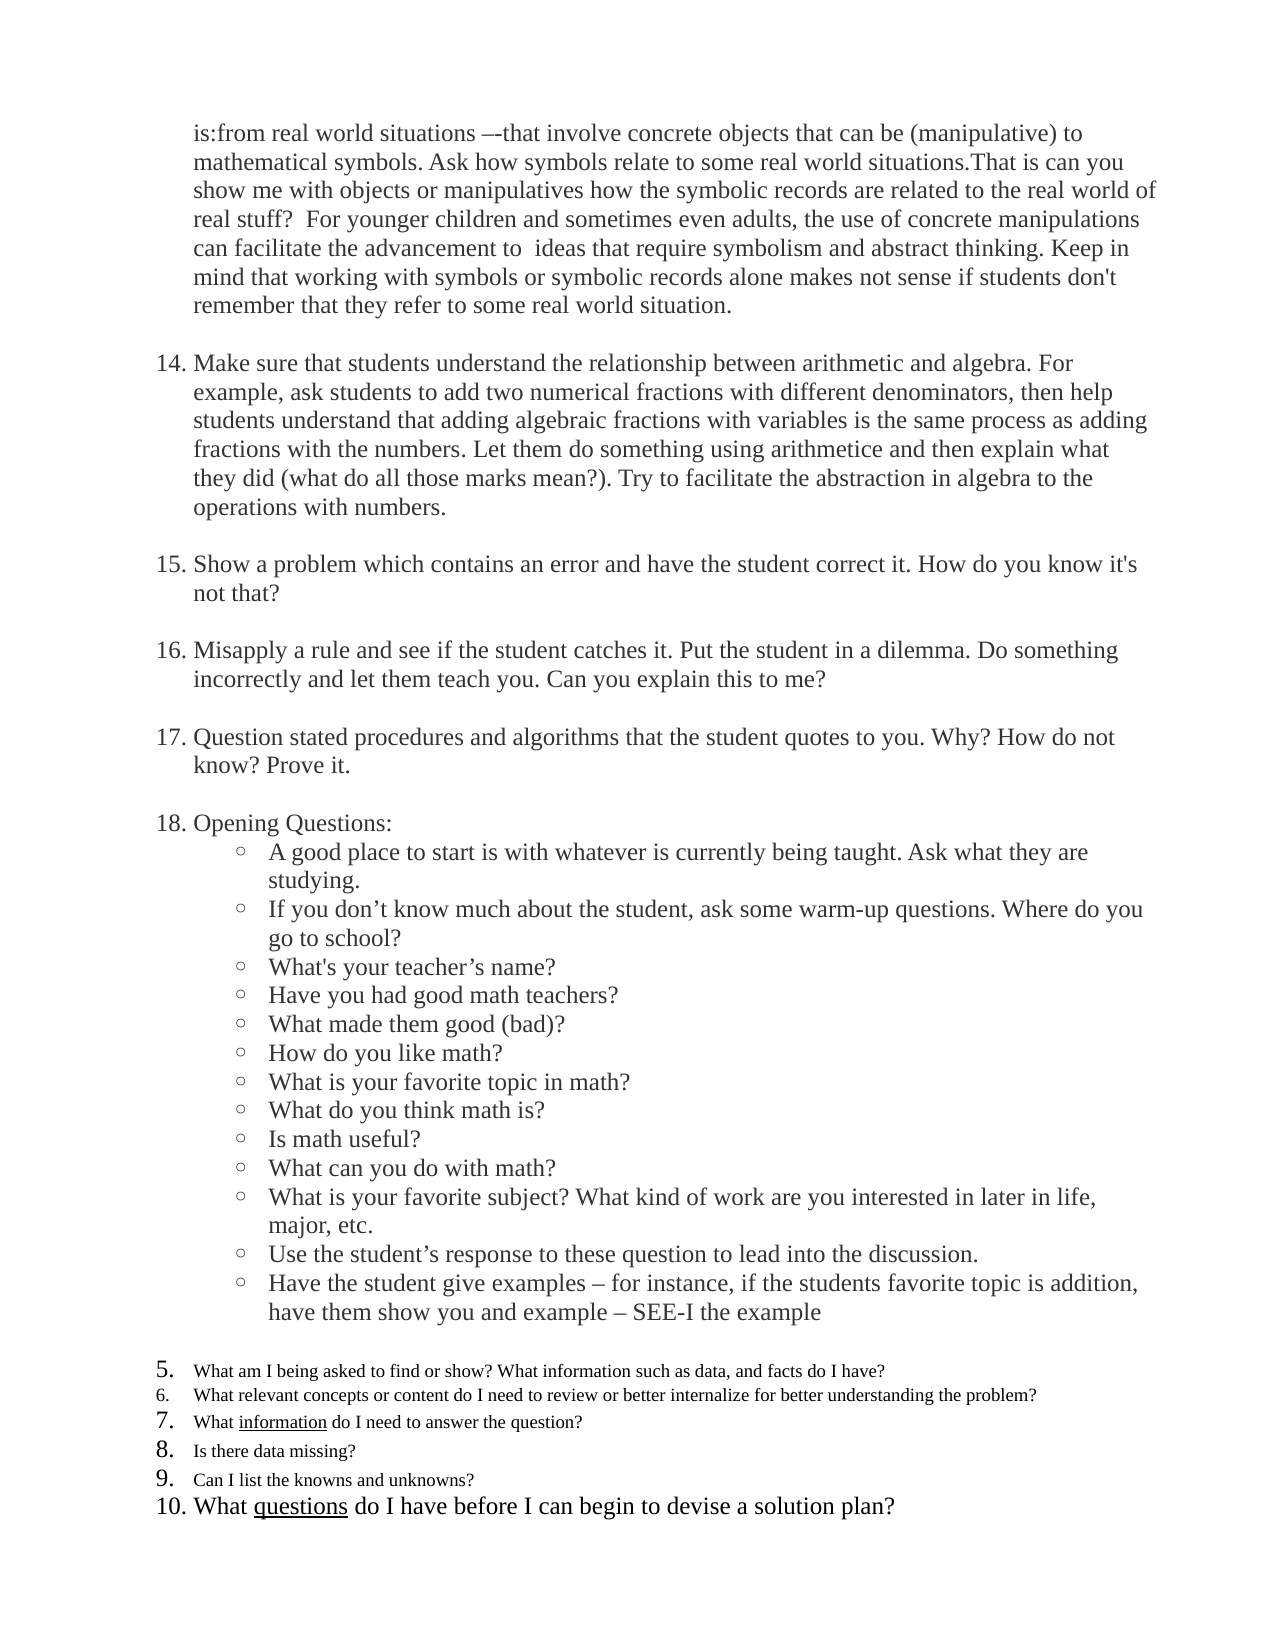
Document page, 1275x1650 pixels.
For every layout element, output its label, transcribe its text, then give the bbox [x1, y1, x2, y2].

list If you don’t know much about the student, ask some warm-up questions. Where do you go to school? [231, 894, 1157, 952]
list Is math useful? [231, 1124, 1157, 1153]
list What relevant concepts or content do I need to review or better internalize for better understanding the problem? [156, 1383, 1157, 1405]
list Use the student’s response to these question to lead into the discussion. [231, 1239, 1157, 1268]
list What is your favorite subject? What kind of work are you interested in later in life, major, etc. [231, 1182, 1157, 1239]
list Make sure that students understand the relationship between arithmetic and algebra. For example, ask students to add two numerical fractions with different denominators, then help students understand that adding algebraic fractions with variables is the same process as adding fractions with the numbers. Let them do something using arithmetice and then explain what they did (what do all those marks mean?). Try to facilitate the abstraction in algebra to the operations with numbers. [156, 348, 1157, 521]
list What made them good (bad)? [231, 1009, 1157, 1038]
list Have the student give examples – for instance, if the students favorite topic is addition, have them show you and example – SEE-I the example [231, 1268, 1157, 1326]
list Misapply a rule and see if the student catches it. Put the student in a dilemma. Do something incorrectly and let them teach you. Can you explain this to me? [156, 636, 1157, 693]
list Opening Questions: [156, 808, 1157, 837]
list What is your favorite topic in math? [231, 1067, 1157, 1096]
list How do you like math? [231, 1038, 1157, 1067]
list What questions do I have before I can begin to devise a solution plan? [156, 1491, 1157, 1520]
list What's your teacher’s name? [231, 952, 1157, 981]
list A good place to start is with whatever is currently being taught. Ask what they are studying. [231, 837, 1157, 894]
list What information do I need to answer the question? [156, 1405, 1157, 1434]
list Is there data missing? [156, 1434, 1157, 1463]
list is:from real world situations –-that involve concrete objects that can be (manipulative) to mathematical symbols. Ask how symbols relate to some real world situations.That is can you show me with objects or manipulatives how the symbolic records are related to the real world of real stuff? For younger children and sometimes even adults, the use of concrete manipulations can facilitate the advancement to ideas that require symbolism and abstract thinking. Keep in mind that working with symbols or symbolic records alone makes not sense if students don't remember that they refer to some real world situation. [156, 118, 1157, 319]
list Have you had good math teachers? [231, 981, 1157, 1009]
list What can you do with math? [231, 1153, 1157, 1182]
list Can I list the knowns and unknowns? [156, 1463, 1157, 1491]
list What do you think math is? [231, 1096, 1157, 1124]
list Show a problem which contains an error and have the student correct it. How do you know it's not that? [156, 549, 1157, 607]
list Question stated procedures and algorithms that the student quotes to you. Why? How do not know? Prove it. [156, 722, 1157, 779]
list What am I being asked to find or show? What information such as data, and facts do I have? [156, 1354, 1157, 1383]
